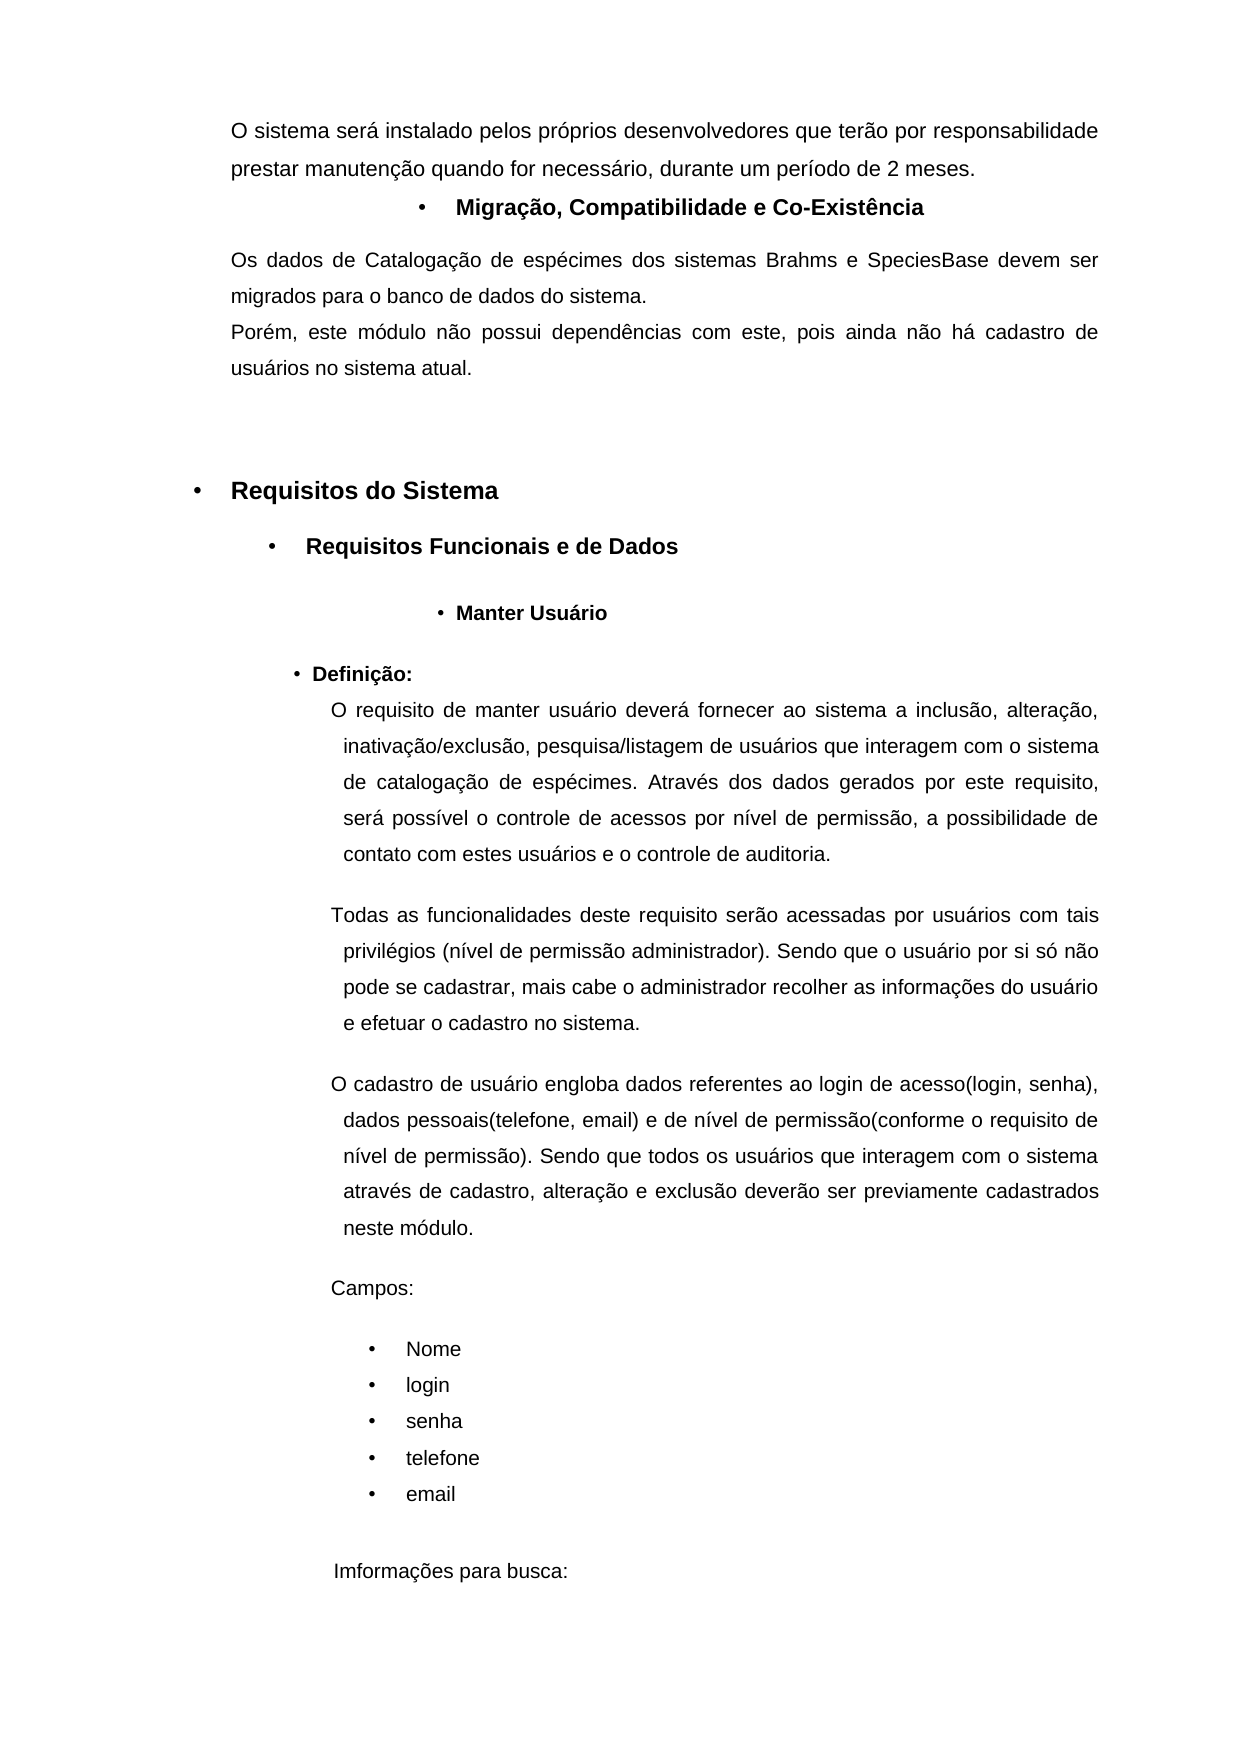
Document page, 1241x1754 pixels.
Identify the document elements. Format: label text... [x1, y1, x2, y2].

list telefone [368, 1445, 1099, 1469]
list Nome [368, 1337, 1099, 1361]
list Requisitos Funcionais e de Dados [268, 533, 1100, 559]
text Todas as funcionalidades deste requisito serão acessadas por usuários com tais privilégios (nível de permissão administrador). Sendo que o usuário por si só não pode se cadastrar, mais cabe o administrador recolher as informações do usuário e efetuar o cadastro no sistema. [331, 903, 1100, 1034]
list senha [368, 1409, 1099, 1433]
list Requisitos do Sistema [193, 476, 1100, 505]
text Porém, este módulo não possui dependências com este, pois ainda não há cadastro de usuários no sistema atual. [231, 320, 1100, 380]
text O requisito de manter usuário deverá fornecer ao sistema a inclusão, alteração, inativação/exclusão, pesquisa/listagem de usuários que interagem com o sistema de catalogação de espécimes. Através dos dados gerados por este requisito, será possível o controle de acessos por nível de permissão, a possibilidade de contato com estes usuários e o controle de auditoria. [331, 698, 1100, 866]
list Manter Usuário [437, 601, 1100, 625]
text Campos: [331, 1276, 1100, 1300]
list Definição: [287, 662, 1100, 686]
list Migração, Compatibilidade e Co-Existência [418, 194, 1100, 220]
list email [368, 1481, 1099, 1505]
text O sistema será instalado pelos próprios desenvolvedores que terão por responsabilidade prestar manutenção quando for necessário, durante um período de 2 meses. [231, 118, 1100, 181]
text Imformações para busca: [333, 1559, 1099, 1583]
list login [368, 1373, 1099, 1397]
text Os dados de Catalogação de espécimes dos sistemas Brahms e SpeciesBase devem ser migrados para o banco de dados do sistema. [231, 248, 1100, 308]
text O cadastro de usuário engloba dados referentes ao login de acesso(login, senha), dados pessoais(telefone, email) e de nível de permissão(conforme o requisito de nível de permissão). Sendo que todos os usuários que interagem com o sistema através de cadastro, alteração e exclusão deverão ser previamente cadastrados neste módulo. [331, 1072, 1100, 1239]
